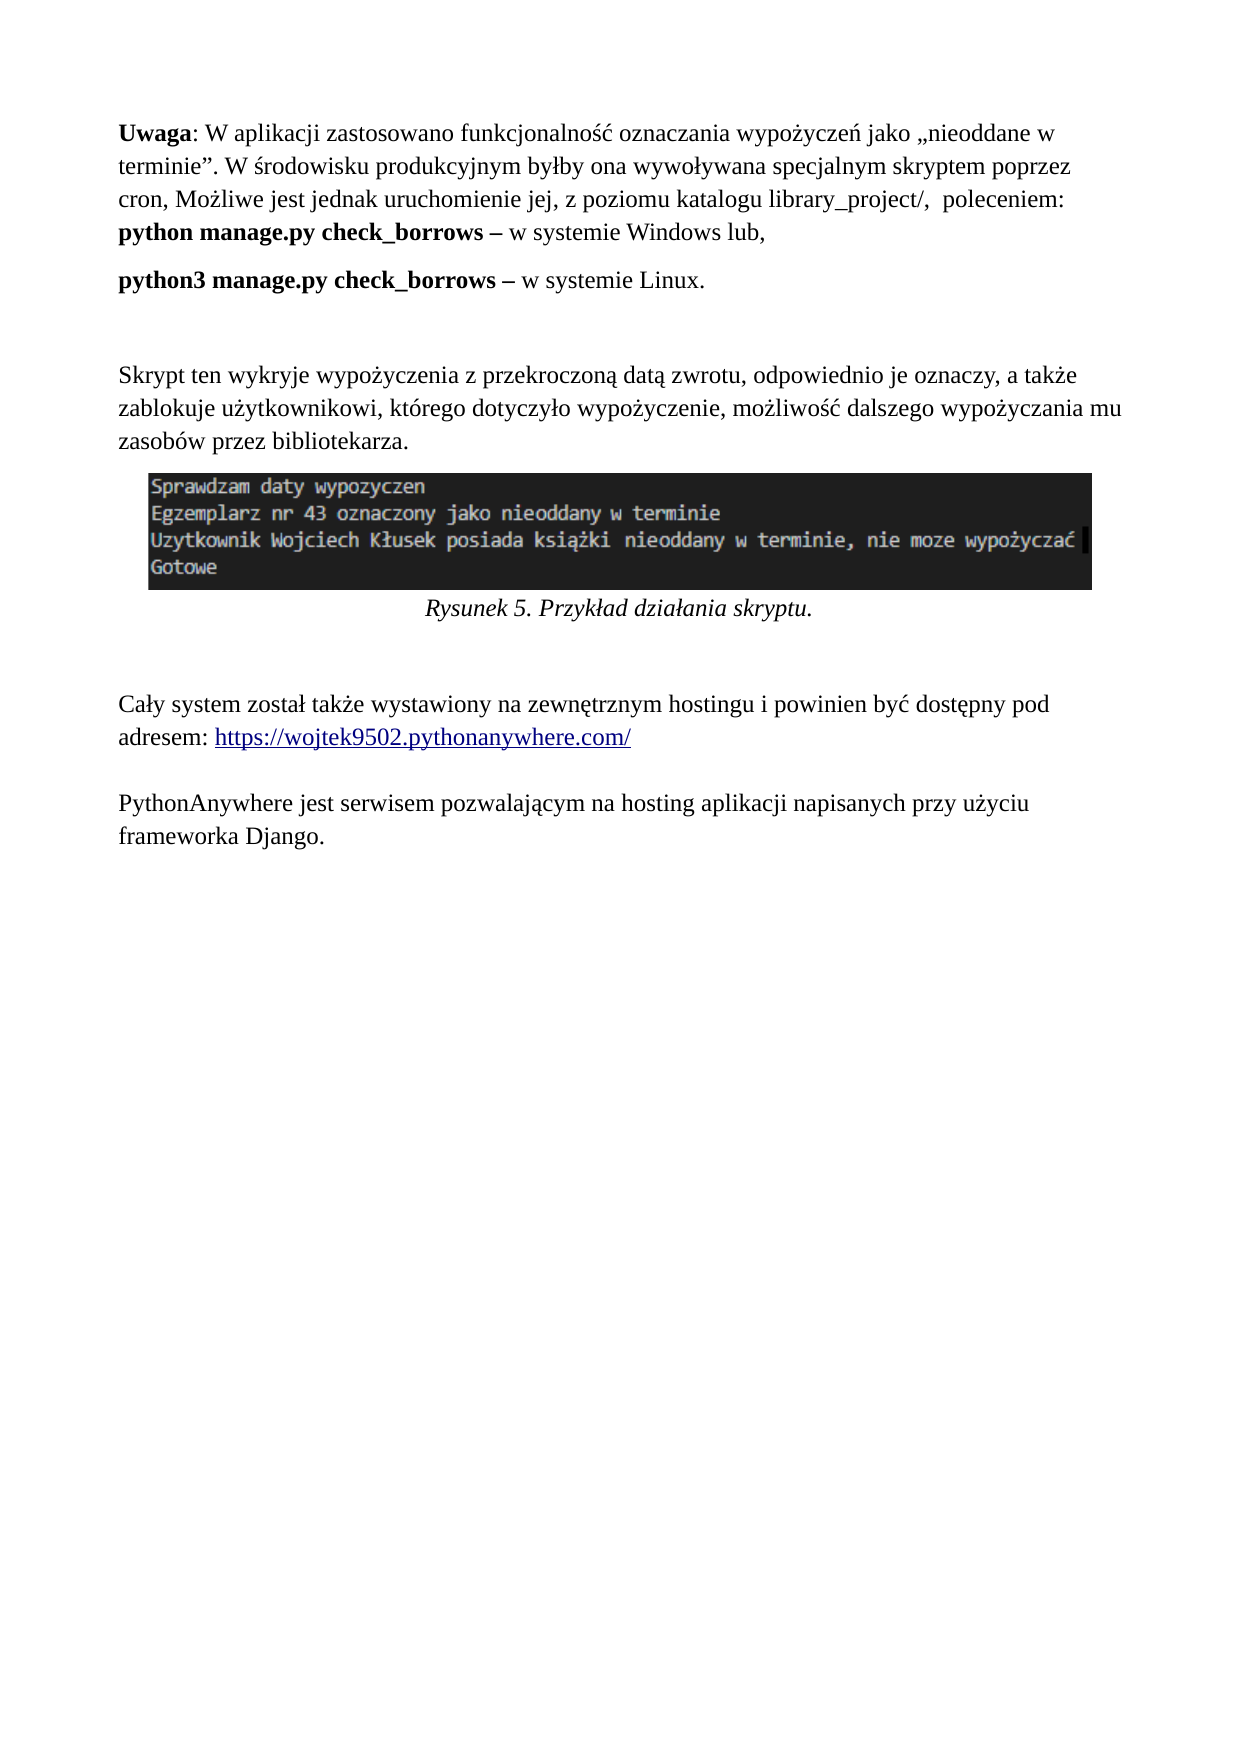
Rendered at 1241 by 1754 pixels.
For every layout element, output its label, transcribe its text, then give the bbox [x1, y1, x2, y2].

text Cały system został także wystawiony na zewnętrznym hostingu i powinien być dostępny pod adresem: https://wojtek9502.pythonanywhere.com/ PythonAnywhere jest serwisem pozwalającym na hosting aplikacji napisanych przy użyciu frameworka Django. [118, 689, 1122, 849]
text Rysunek 5. Przykład działania skryptu. [118, 474, 1122, 622]
picture [148, 473, 1092, 590]
text Uwaga: W aplikacji zastosowano funkcjonalność oznaczania wypożyczeń jako „nieoddane w terminie”. W środowisku produkcyjnym byłby ona wywoływana specjalnym skryptem poprzez cron, Możliwe jest jednak uruchomienie jej, z poziomu katalogu library_project/, poleceniem: python manage.py check_borrows – w systemie Windows lub, [118, 118, 1122, 246]
text python3 manage.py check_borrows – w systemie Linux. [118, 265, 1122, 293]
text Skrypt ten wykryje wypożyczenia z przekroczoną datą zwrotu, odpowiednio je oznaczy, a także zablokuje użytkownikowi, którego dotyczyło wypożyczenie, możliwość dalszego wypożyczania mu zasobów przez bibliotekarza. [118, 360, 1122, 455]
